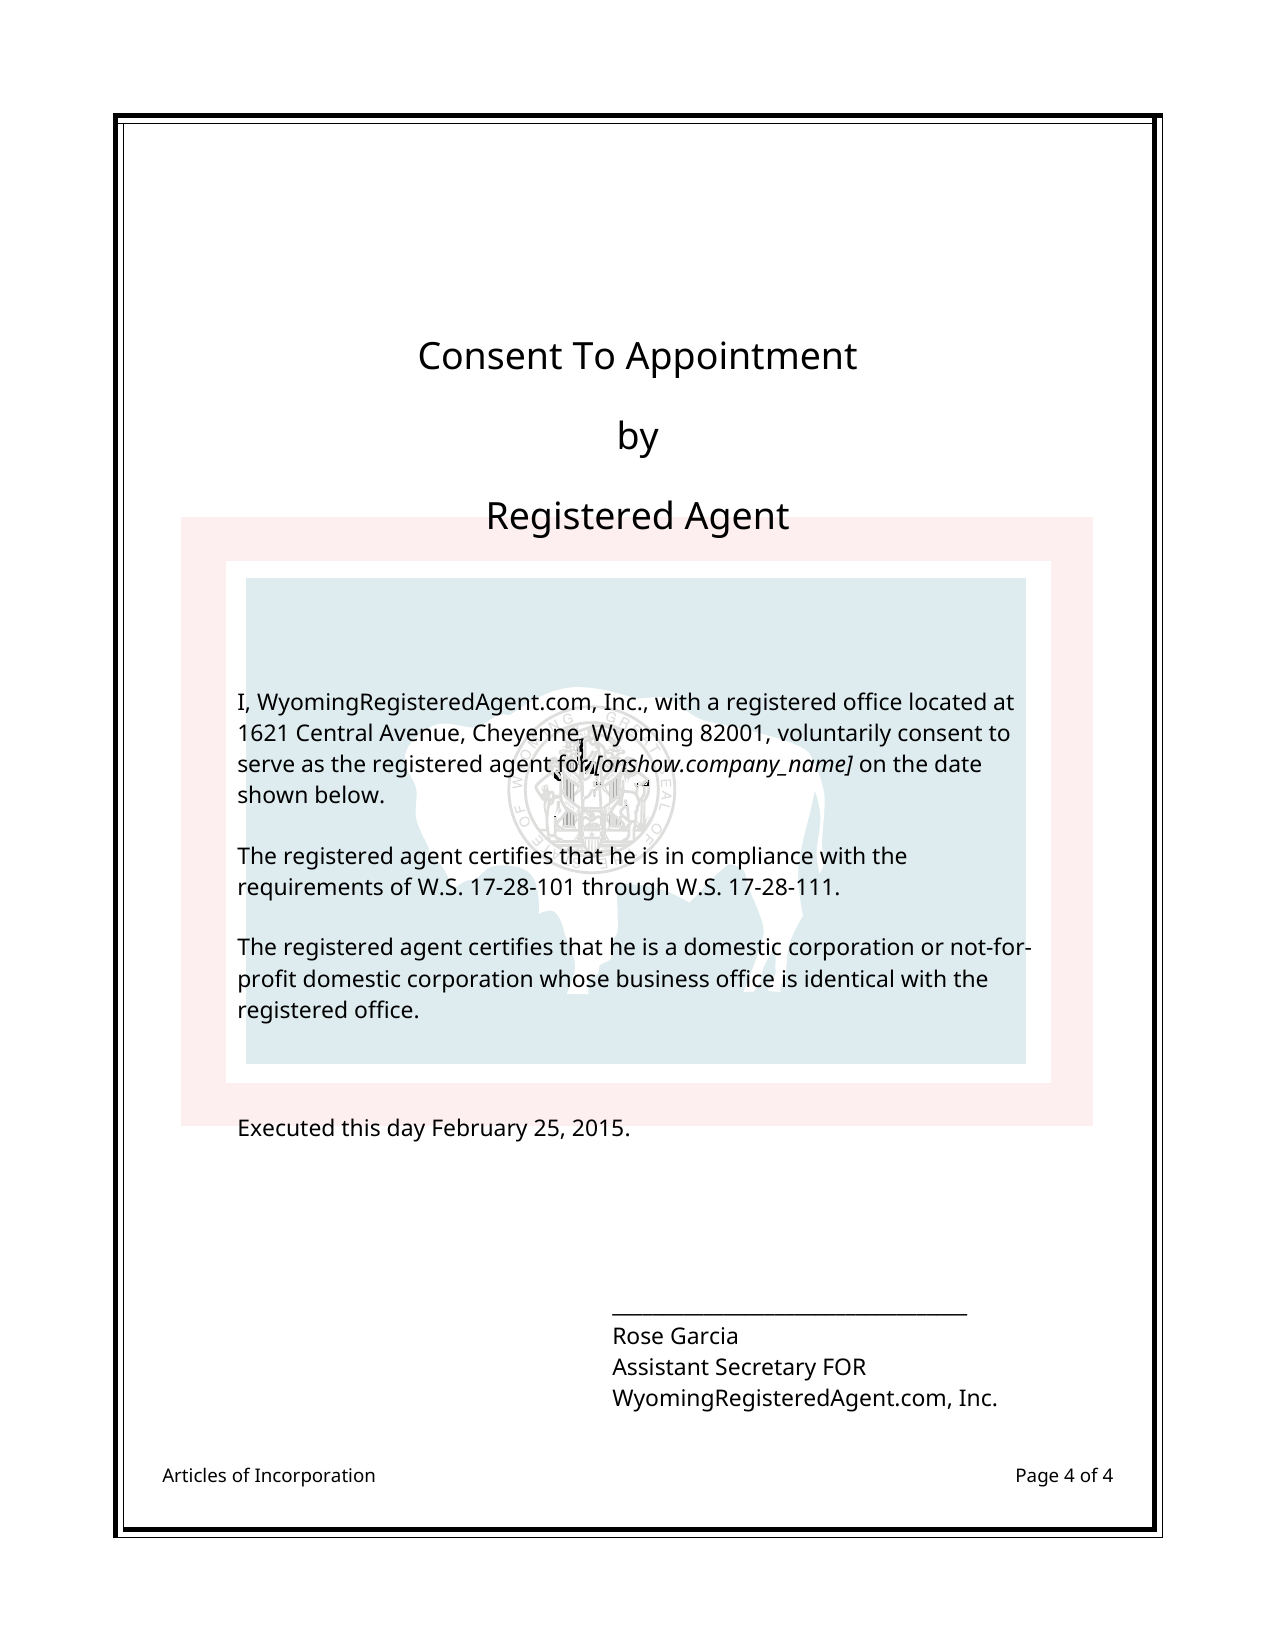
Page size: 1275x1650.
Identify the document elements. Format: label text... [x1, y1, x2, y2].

text ___________________________________ Rose Garcia Assistant Secretary FOR WyomingRegisteredAgent.com, Inc. [612, 1288, 1038, 1413]
text Consent To Appointment [162, 329, 1113, 380]
text The registered agent certifies that he is a domestic corporation or not-for-profit domestic corporation whose business office is identical with the registered office. [237, 931, 1038, 1025]
text by [162, 409, 1113, 460]
text The registered agent certifies that he is in compliance with the requirements of W.S. 17-28-101 through W.S. 17-28-111. [237, 839, 1038, 902]
text I, WyomingRegisteredAgent.com, Inc., with a registered office located at 1621 Central Avenue, Cheyenne, Wyoming 82001, voluntarily consent to serve as the registered agent for [onshow.company_name] on the date shown below. [237, 685, 1038, 810]
text Registered Agent [162, 489, 1113, 540]
text Executed this day February 25, 2015. [237, 1112, 1038, 1143]
